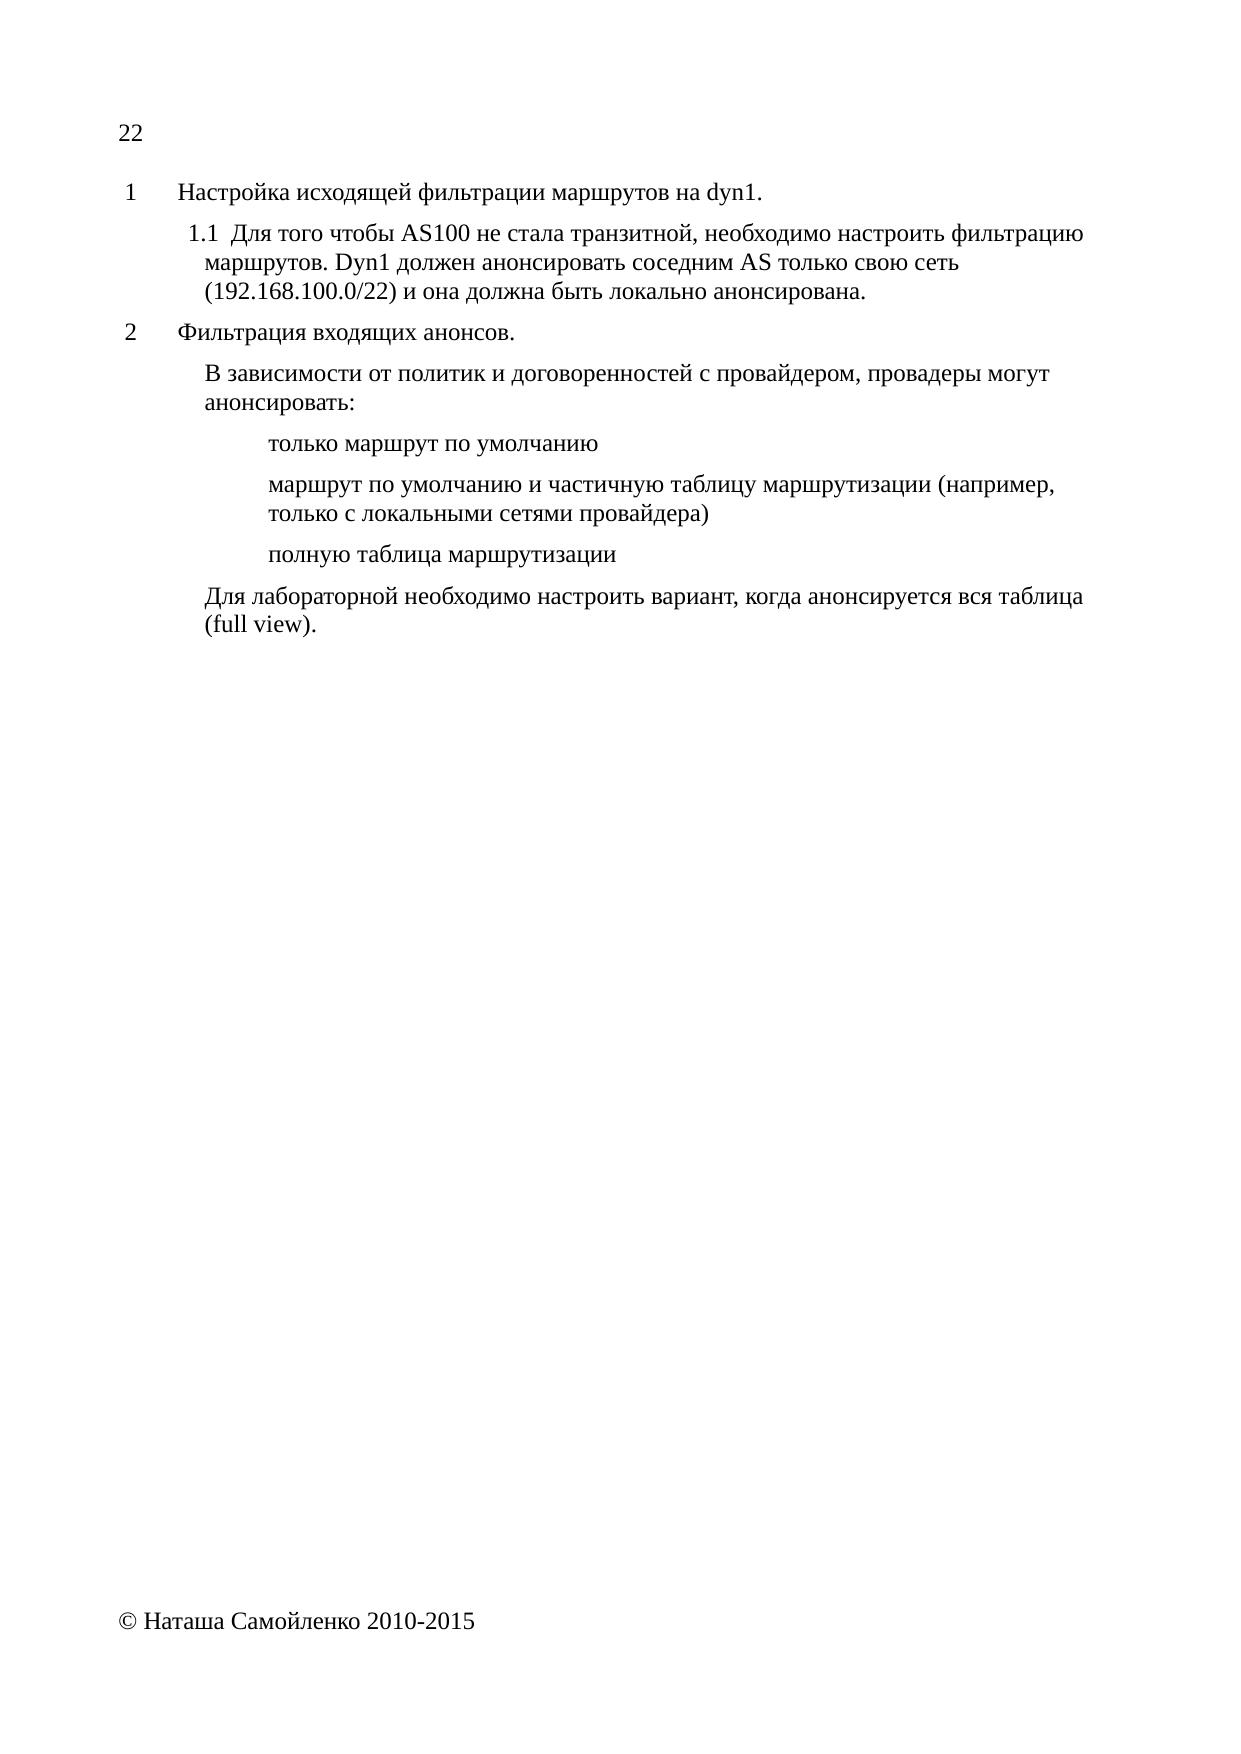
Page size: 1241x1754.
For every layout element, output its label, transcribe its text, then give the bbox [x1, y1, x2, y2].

list полную таблица маршрутизации [231, 539, 1122, 568]
list В зависимости от политик и договоренностей с провайдером, провадеры могут анонсировать: [181, 358, 1122, 416]
list Для того чтобы AS100 не стала транзитной, необходимо настроить фильтрацию маршрутов. Dyn1 должен анонсировать соседним AS только свою сеть (192.168.100.0/22) и она должна быть локально анонсирована. [181, 218, 1122, 304]
list Фильтрация входящих анонсов. [118, 317, 1122, 346]
list маршрут по умолчанию и частичную таблицу маршрутизации (например, только с локальными сетями провайдера) [231, 469, 1122, 527]
list Для лабораторной необходимо настроить вариант, когда анонсируется вся таблица (full view). [181, 581, 1122, 638]
list Настройка исходящей фильтрации маршрутов на dyn1. [118, 177, 1122, 206]
list только маршрут по умолчанию [231, 428, 1122, 457]
